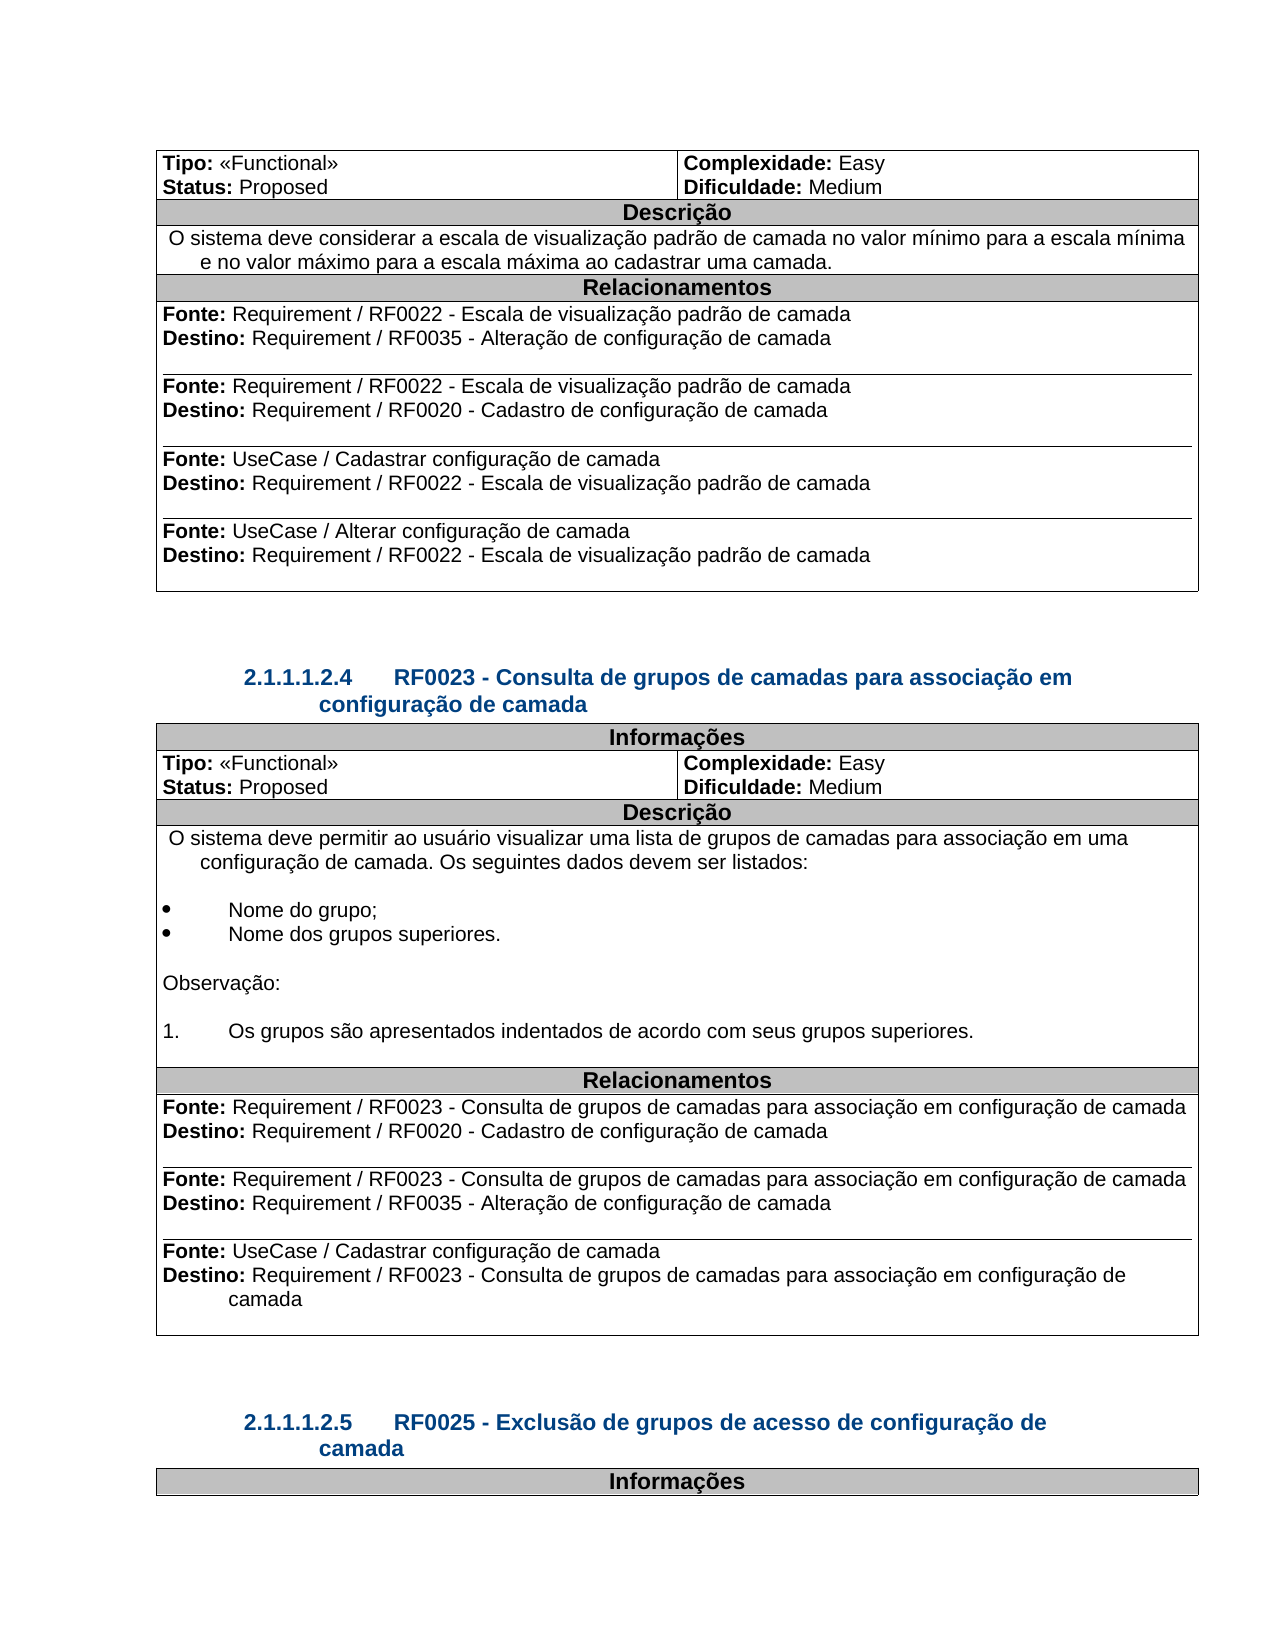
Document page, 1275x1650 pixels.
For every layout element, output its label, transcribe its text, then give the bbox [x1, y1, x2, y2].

table_cell Fonte: UseCase / Alterar configuração de camada Destino: Requirement / RF0022 - Escala de visualização padrão de camada [163, 519, 1192, 591]
table_cell [157, 1095, 163, 1335]
table_cell Fonte: Requirement / RF0022 - Escala de visualização padrão de camada Destino: Requirement / RF0020 - Cadastro de configuração de camada [163, 375, 1192, 446]
table_cell Descrição [157, 800, 1198, 825]
table_cell [157, 302, 1198, 591]
table_cell O sistema deve permitir ao usuário visualizar uma lista de grupos de camadas para associação em uma configuração de camada. Os seguintes dados devem ser listados: Nome do grupo; Nome dos grupos superiores. Observação: Os grupos são apresentados indentados de acordo com seus grupos superiores. [157, 826, 1198, 1067]
table_header Informações [157, 724, 1198, 750]
table_cell Relacionamentos [157, 1068, 1198, 1093]
table_cell [1192, 1095, 1198, 1335]
table_cell Descrição [157, 200, 1198, 225]
list RF0023 - Consulta de grupos de camadas para associação em configuração de camada [244, 664, 1125, 717]
table_cell Fonte: Requirement / RF0023 - Consulta de grupos de camadas para associação em configuração de camada Destino: Requirement / RF0035 - Alteração de configuração de camada [163, 1168, 1192, 1239]
table_cell Complexidade: Easy Dificuldade: Medium [678, 751, 1198, 798]
table_cell Fonte: UseCase / Cadastrar configuração de camada Destino: Requirement / RF0023 - Consulta de grupos de camadas para associação em configuração de camada [163, 1240, 1192, 1335]
table_header Fonte: Requirement / RF0022 - Escala de visualização padrão de camada Destino: Requirement / RF0035 - Alteração de configuração de camada [163, 302, 1192, 373]
table_cell Fonte: UseCase / Cadastrar configuração de camada Destino: Requirement / RF0022 - Escala de visualização padrão de camada [163, 447, 1192, 518]
table_cell Relacionamentos [157, 275, 1198, 301]
table_cell Complexidade: Easy Dificuldade: Medium [678, 151, 1198, 198]
table_cell Tipo: «Functional» Status: Proposed [157, 151, 677, 198]
table_header Informações [157, 1469, 1198, 1494]
list RF0025 - Exclusão de grupos de acesso de configuração de camada [244, 1409, 1125, 1461]
table_cell Tipo: «Functional» Status: Proposed [157, 751, 677, 798]
table_cell O sistema deve considerar a escala de visualização padrão de camada no valor mínimo para a escala mínima e no valor máximo para a escala máxima ao cadastrar uma camada. [157, 226, 1198, 274]
table_header Fonte: Requirement / RF0023 - Consulta de grupos de camadas para associação em configuração de camada Destino: Requirement / RF0020 - Cadastro de configuração de camada [163, 1095, 1192, 1166]
